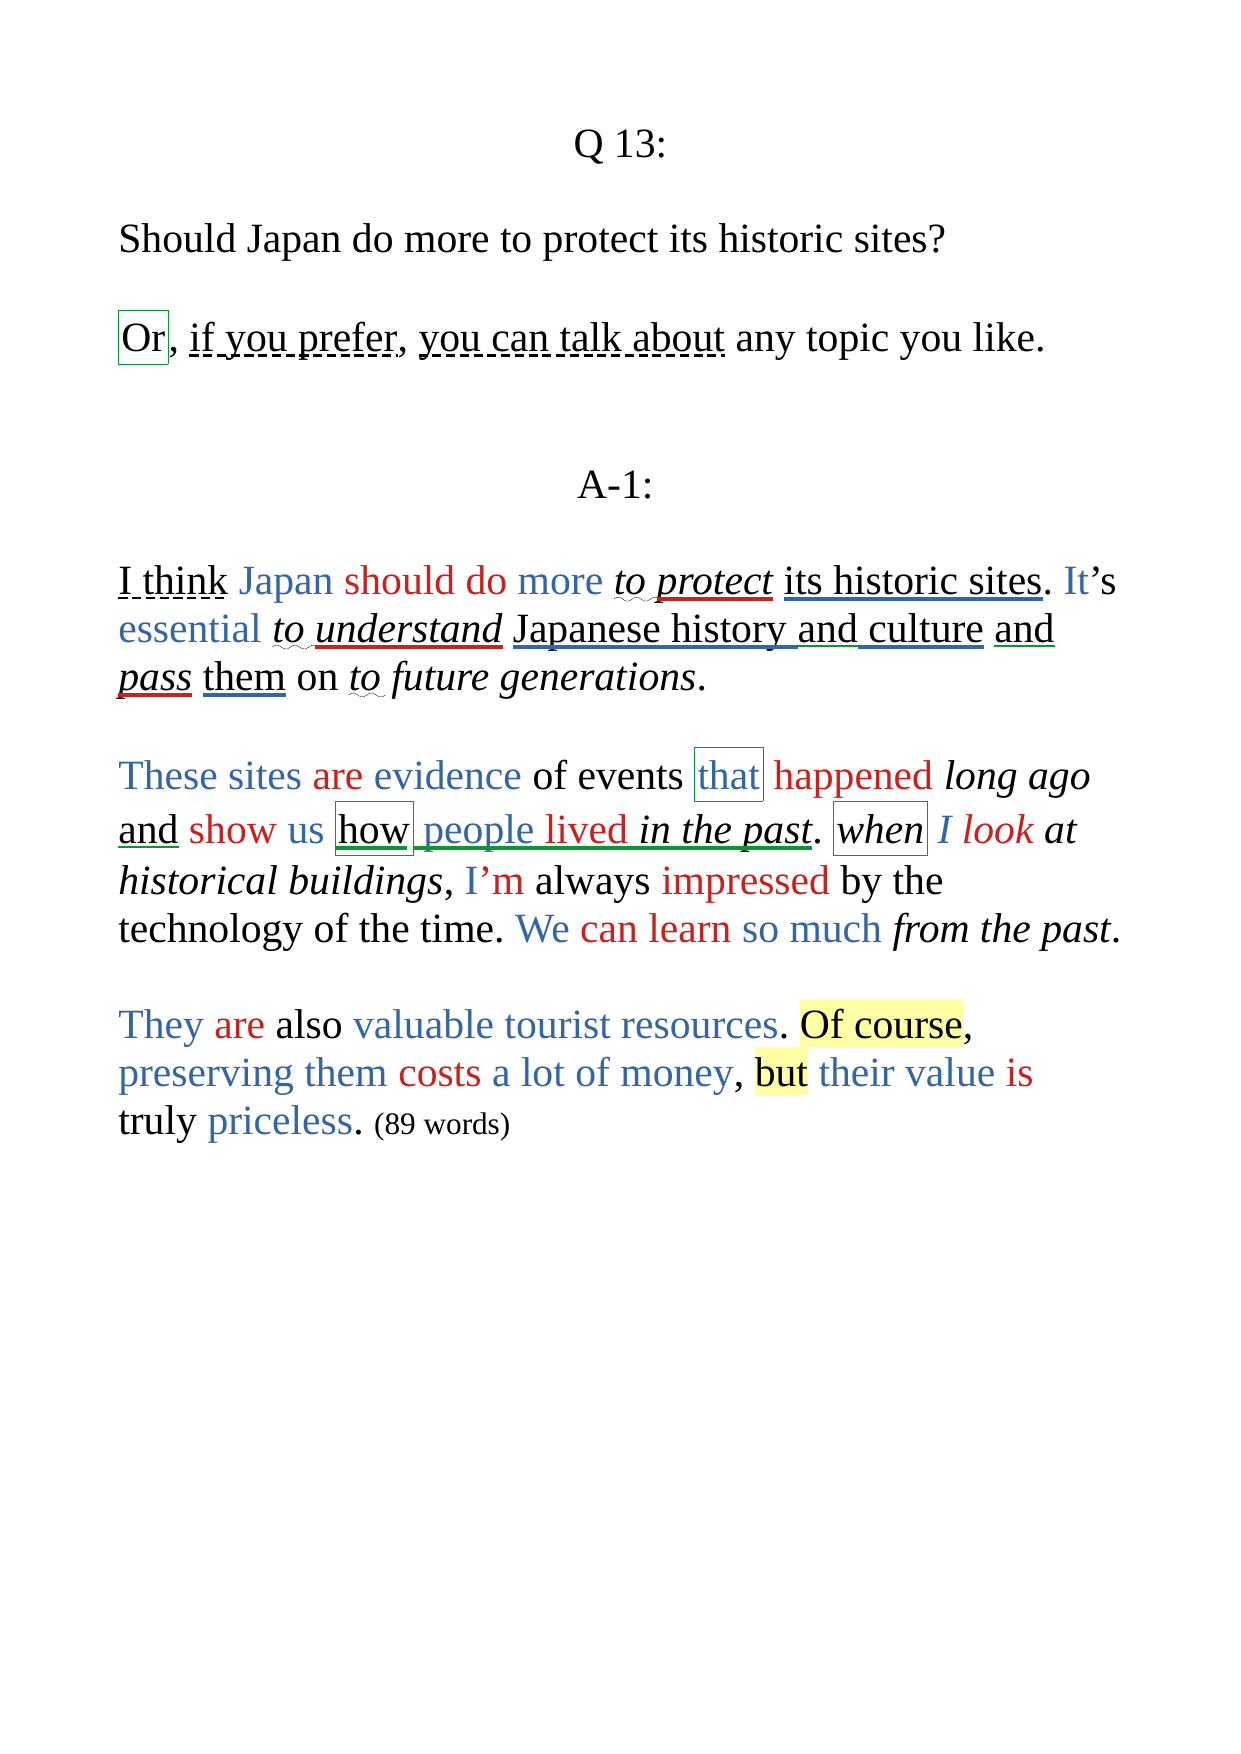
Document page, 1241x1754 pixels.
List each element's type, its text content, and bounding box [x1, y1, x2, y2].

text I think Japan should do more to protect its historic sites. It’s essential to understand Japanese history and culture and pass them on to future generations. [118, 556, 1122, 699]
text Should Japan do more to protect its historic sites? [118, 214, 1122, 262]
text They are also valuable tourist resources. Of course, preserving them costs a lot of money, but their value is truly priceless. (89 words) [118, 999, 1122, 1143]
text A-1: [118, 460, 1122, 508]
text Or, if you prefer, you can talk about any topic you like. [119, 311, 168, 364]
text These sites are evidence of events that happened long ago and show us how people lived in the past. when I look at historical buildings, I’m always impressed by the technology of the time. We can learn so much from the past. [118, 747, 1122, 951]
text Or, if you prefer, you can talk about any topic you like. [169, 310, 1122, 364]
text Q 13: [118, 118, 1122, 166]
